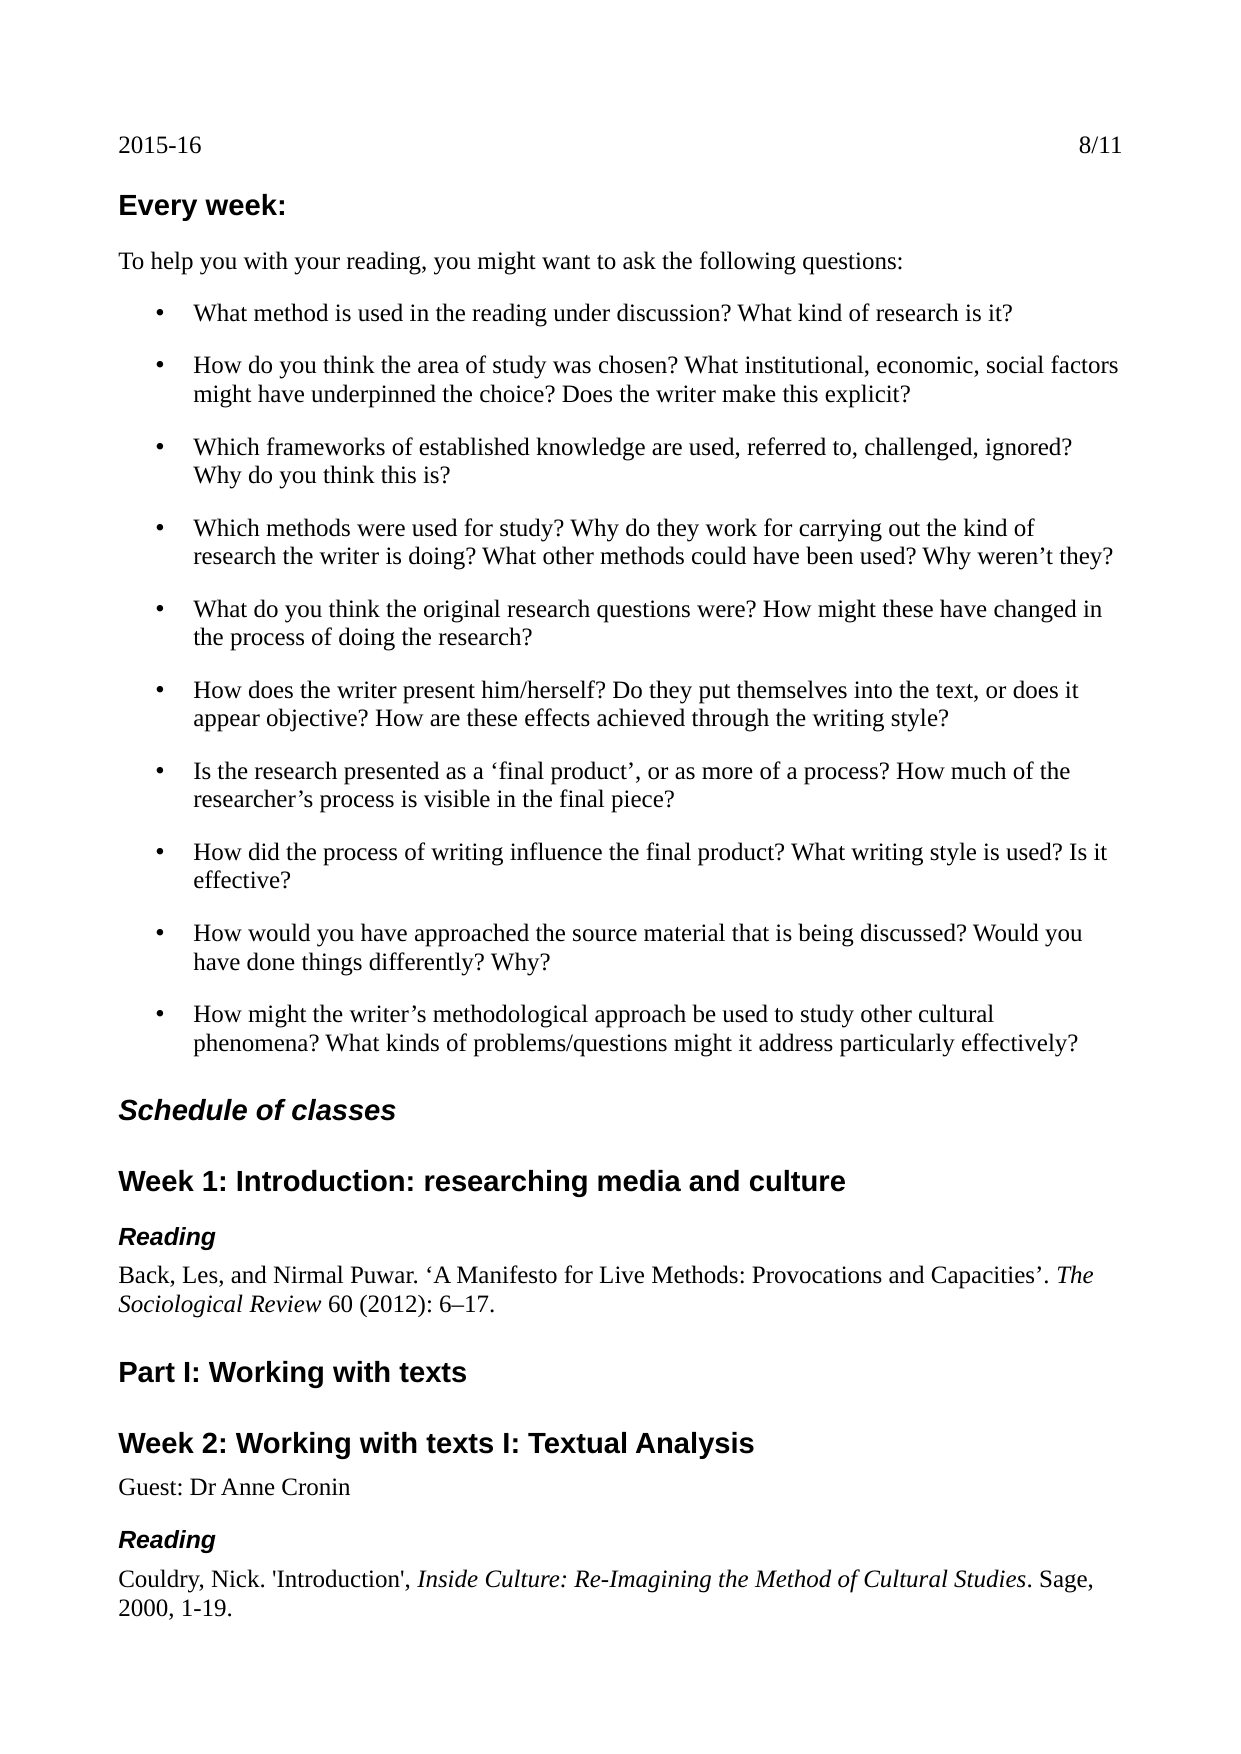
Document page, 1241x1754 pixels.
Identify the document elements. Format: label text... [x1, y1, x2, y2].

subtitle Every week: [118, 188, 1122, 222]
subtitle Week 1: Introduction: researching media and culture [118, 1164, 1122, 1198]
list How might the writer’s methodological approach be used to study other cultural phenomena? What kinds of problems/questions might it address particularly effectively? [156, 999, 1122, 1056]
list Which frameworks of established knowledge are used, referred to, challenged, ignored? Why do you think this is? [156, 432, 1122, 489]
list How does the writer present him/herself? Do they put themselves into the text, or does it appear objective? How are these effects achieved through the writing style? [156, 675, 1122, 732]
list What do you think the original research questions were? How might these have changed in the process of doing the research? [156, 594, 1122, 651]
list Which methods were used for study? Why do they work for carrying out the kind of research the writer is doing? What other methods could have been used? Why weren’t they? [156, 513, 1122, 570]
text Guest: Dr Anne Cronin [118, 1472, 1122, 1501]
subtitle Reading [118, 1526, 1122, 1554]
text To help you with your reading, you might want to ask the following questions: [118, 246, 1122, 275]
list Is the research presented as a ‘final product’, or as more of a process? How much of the researcher’s process is visible in the final piece? [156, 756, 1122, 813]
list How do you think the area of study was chosen? What institutional, economic, social factors might have underpinned the choice? Does the writer make this explicit? [156, 351, 1122, 408]
list What method is used in the reading under discussion? What kind of research is it? [156, 298, 1122, 327]
text Couldry, Nick. 'Introduction', Inside Culture: Re-Imagining the Method of Cultural Studies. Sage, 2000, 1-19. [118, 1564, 1122, 1621]
subtitle Week 2: Working with texts I: Textual Analysis [118, 1426, 1122, 1460]
subtitle Part I: Working with texts [118, 1355, 1122, 1389]
subtitle Reading [118, 1222, 1122, 1251]
subtitle Schedule of classes [118, 1093, 1122, 1127]
text Back, Les, and Nirmal Puwar. ‘A Manifesto for Live Methods: Provocations and Capacities’. The Sociological Review 60 (2012): 6–17. [118, 1260, 1122, 1318]
list How would you have approached the source material that is being discussed? Would you have done things differently? Why? [156, 918, 1122, 975]
list How did the process of writing influence the final product? What writing style is used? Is it effective? [156, 837, 1122, 894]
